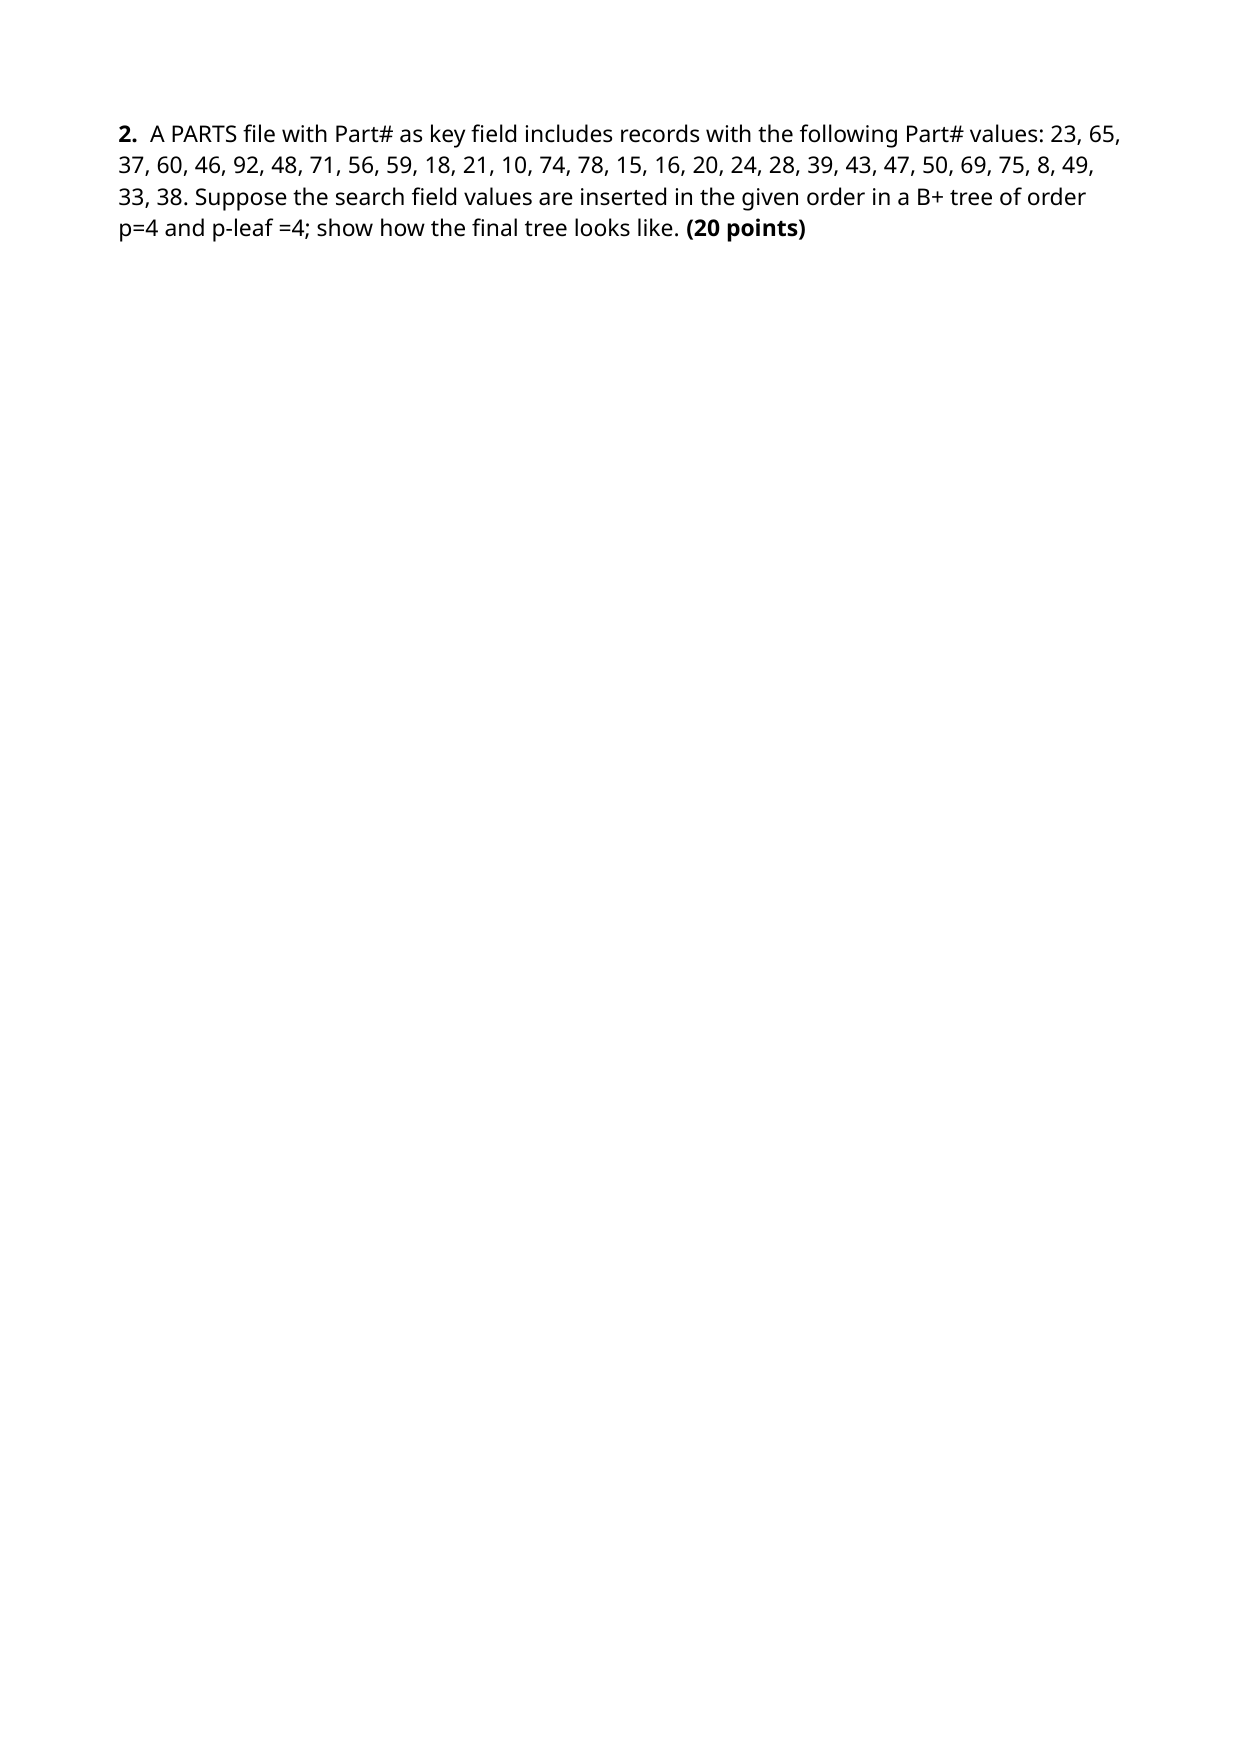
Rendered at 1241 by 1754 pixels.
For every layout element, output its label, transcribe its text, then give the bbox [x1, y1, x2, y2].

text 2. A PARTS file with Part# as key field includes records with the following Part# values: 23, 65, 37, 60, 46, 92, 48, 71, 56, 59, 18, 21, 10, 74, 78, 15, 16, 20, 24, 28, 39, 43, 47, 50, 69, 75, 8, 49, 33, 38. Suppose the search field values are inserted in the given order in a B+ tree of order p=4 and p-leaf =4; show how the final tree looks like. (20 points) [118, 118, 1122, 243]
